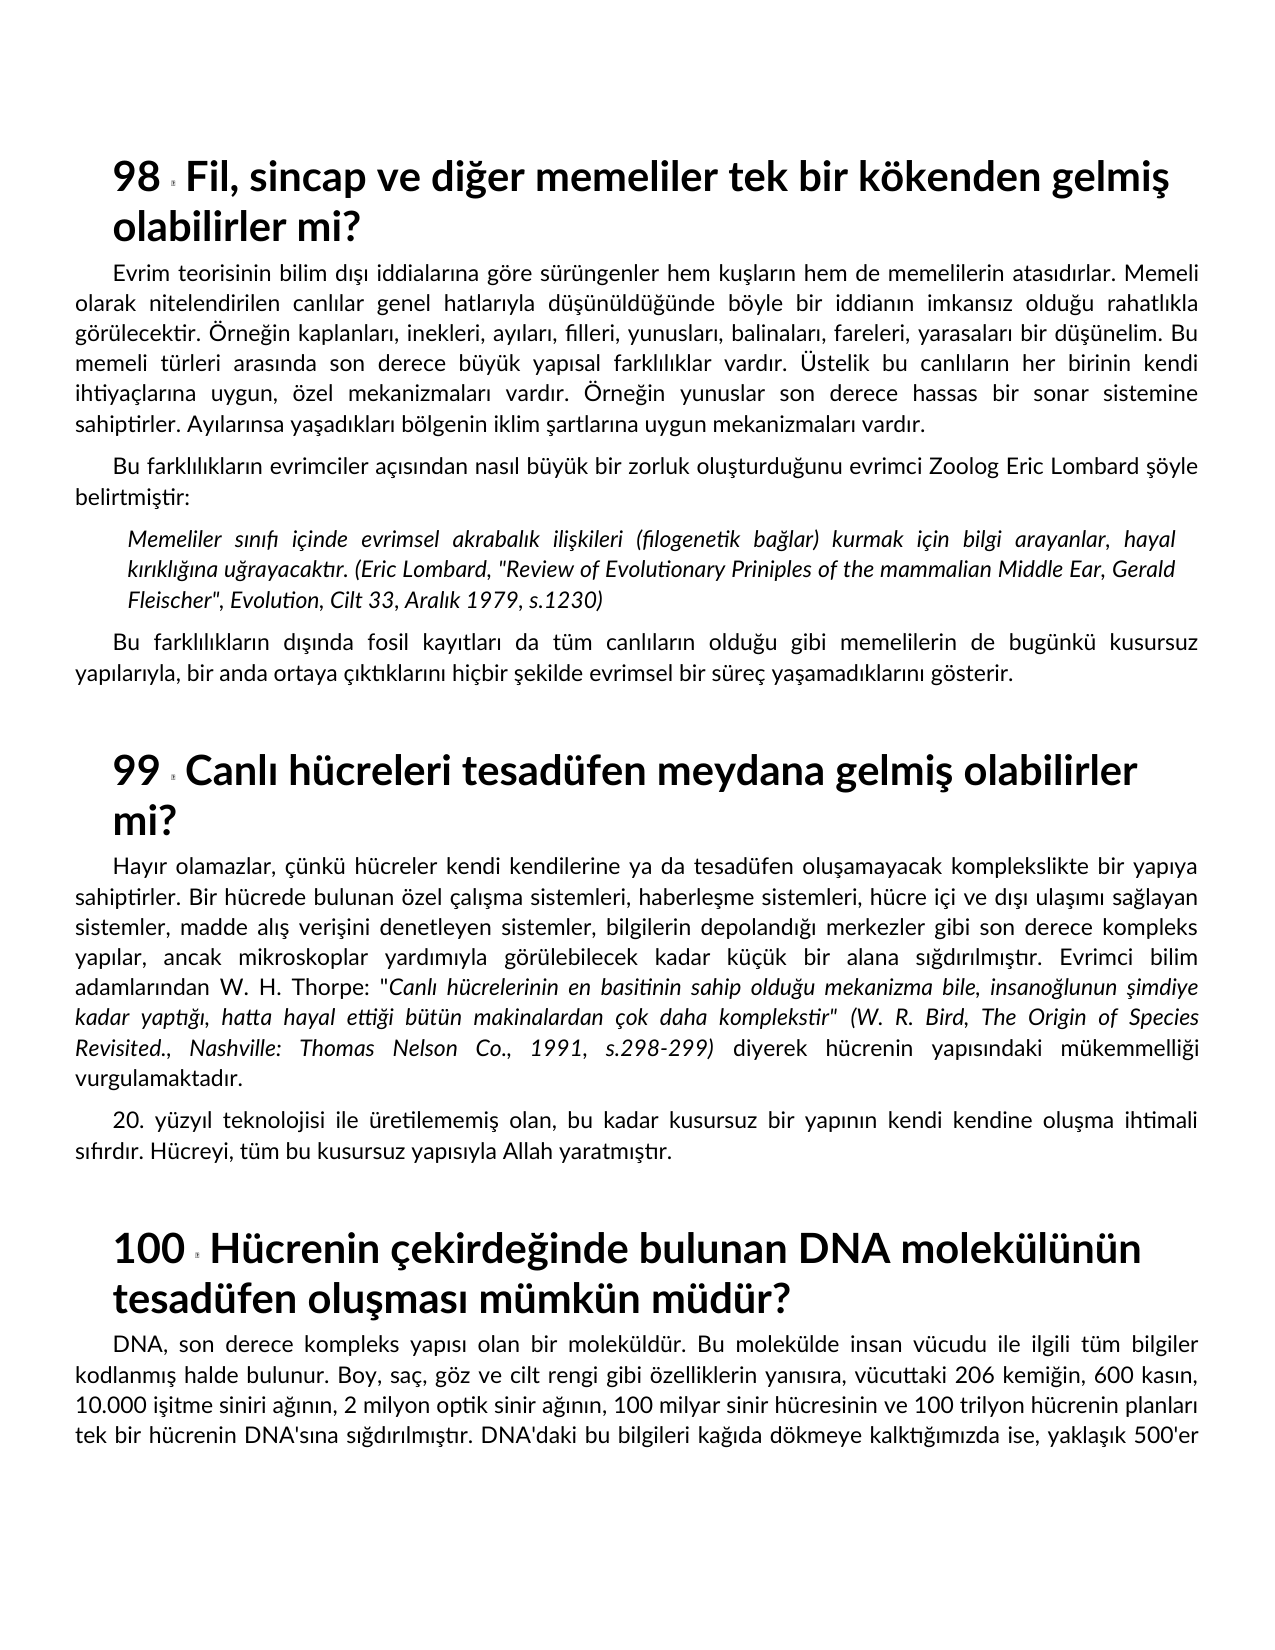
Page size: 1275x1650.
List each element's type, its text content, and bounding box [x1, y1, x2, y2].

subtitle 99  Canlı hücreleri tesadüfen meydana gelmiş olabilirler mi? [112, 744, 1200, 844]
text 20. yüzyıl teknolojisi ile üretilememiş olan, bu kadar kusursuz bir yapının kendi kendine oluşma ihtimali sıfırdır. Hücreyi, tüm bu kusursuz yapısıyla Allah yaratmıştır. [75, 1106, 1200, 1164]
text DNA, son derece kompleks yapısı olan bir moleküldür. Bu molekülde insan vücudu ile ilgili tüm bilgiler kodlanmış halde bulunur. Boy, saç, göz ve cilt rengi gibi özelliklerin yanısıra, vücuttaki 206 kemiğin, 600 kasın, 10.000 işitme siniri ağının, 2 milyon optik sinir ağının, 100 milyar sinir hücresinin ve 100 trilyon hücrenin planları tek bir hücrenin DNA'sına sığdırılmıştır. DNA'daki bu bilgileri kağıda dökmeye kalktığımızda ise, yaklaşık 500'er [75, 1330, 1200, 1448]
text Evrim teorisinin bilim dışı iddialarına göre sürüngenler hem kuşların hem de memelilerin atasıdırlar. Memeli olarak nitelendirilen canlılar genel hatlarıyla düşünüldüğünde böyle bir iddianın imkansız olduğu rahatlıkla görülecektir. Örneğin kaplanları, inekleri, ayıları, filleri, yunusları, balinaları, fareleri, yarasaları bir düşünelim. Bu memeli türleri arasında son derece büyük yapısal farklılıklar vardır. Üstelik bu canlıların her birinin kendi ihtiyaçlarına uygun, özel mekanizmaları vardır. Örneğin yunuslar son derece hassas bir sonar sistemine sahiptirler. Ayılarınsa yaşadıkları bölgenin iklim şartlarına uygun mekanizmaları vardır. [75, 258, 1200, 437]
text Hayır olamazlar, çünkü hücreler kendi kendilerine ya da tesadüfen oluşamayacak komplekslikte bir yapıya sahiptirler. Bir hücrede bulunan özel çalışma sistemleri, haberleşme sistemleri, hücre içi ve dışı ulaşımı sağlayan sistemler, madde alış verişini denetleyen sistemler, bilgilerin depolandığı merkezler gibi son derece kompleks yapılar, ancak mikroskoplar yardımıyla görülebilecek kadar küçük bir alana sığdırılmıştır. Evrimci bilim adamlarından W. H. Thorpe: "Canlı hücrelerinin en basitinin sahip olduğu mekanizma bile, insanoğlunun şimdiye kadar yaptığı, hatta hayal ettiği bütün makinalardan çok daha komplekstir" (W. R. Bird, The Origin of Species Revisited., Nashville: Thomas Nelson Co., 1991, s.298-299) diyerek hücrenin yapısındaki mükemmelliği vurgulamaktadır. [75, 852, 1200, 1091]
text Bu farklılıkların dışında fosil kayıtları da tüm canlıların olduğu gibi memelilerin de bugünkü kusursuz yapılarıyla, bir anda ortaya çıktıklarını hiçbir şekilde evrimsel bir süreç yaşamadıklarını gösterir. [75, 628, 1200, 686]
subtitle 98  Fil, sincap ve diğer memeliler tek bir kökenden gelmiş olabilirler mi? [112, 150, 1200, 250]
text Bu farklılıkların evrimciler açısından nasıl büyük bir zorluk oluşturduğunu evrimci Zoolog Eric Lombard şöyle belirtmiştir: [75, 452, 1200, 510]
text Memeliler sınıfı içinde evrimsel akrabalık ilişkileri (filogenetik bağlar) kurmak için bilgi arayanlar, hayal kırıklığına uğrayacaktır. (Eric Lombard, "Review of Evolutionary Priniples of the mammalian Middle Ear, Gerald Fleischer", Evolution, Cilt 33, Aralık 1979, s.1230) [127, 525, 1177, 613]
subtitle 100  Hücrenin çekirdeğinde bulunan DNA molekülünün tesadüfen oluşması mümkün müdür? [112, 1222, 1200, 1322]
